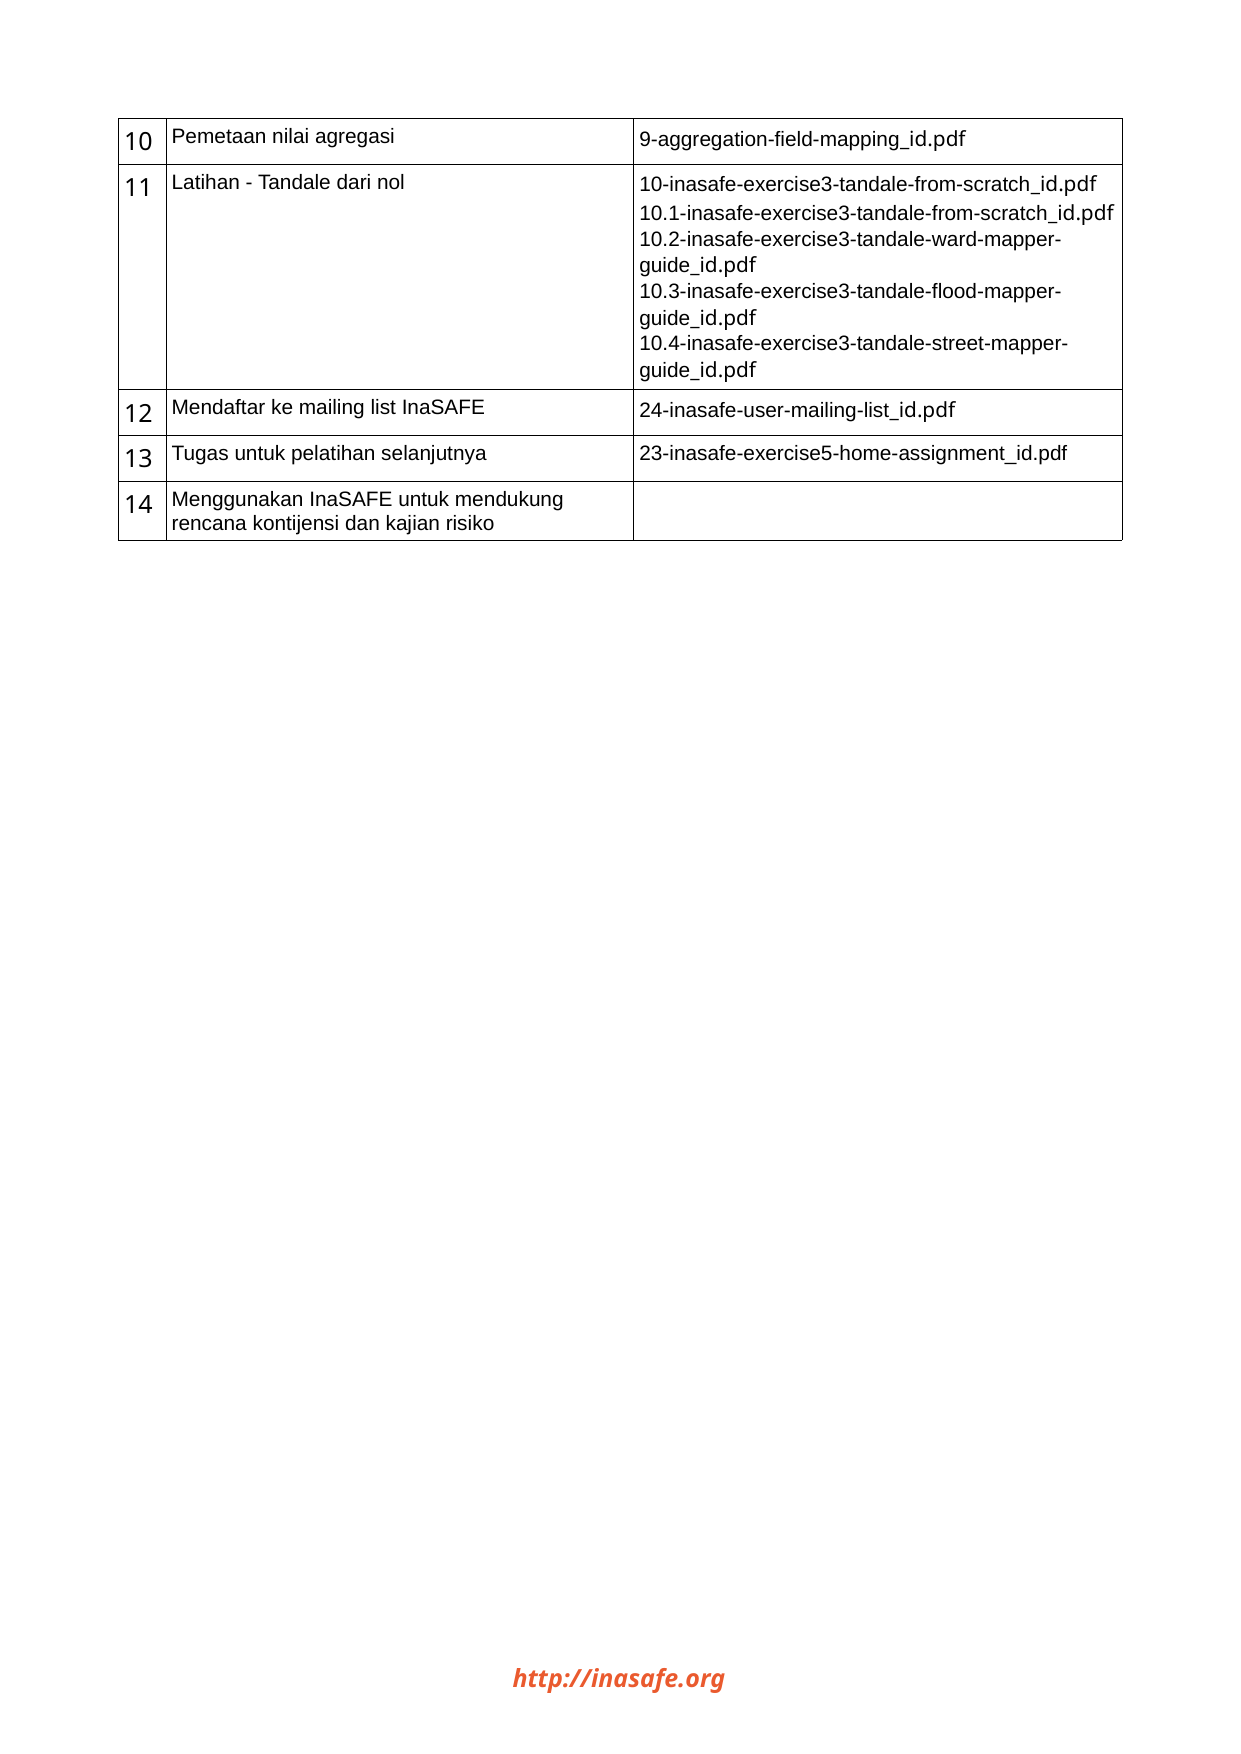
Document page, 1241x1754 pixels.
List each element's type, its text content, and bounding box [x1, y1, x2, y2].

table_cell 24-inasafe-user-mailing-list_id.pdf [634, 390, 1122, 435]
table_cell Tugas untuk pelatihan selanjutnya [167, 436, 633, 481]
table_cell 13 [119, 436, 166, 481]
table_cell 12 [119, 390, 166, 435]
table_cell Menggunakan InaSAFE untuk mendukung rencana kontijensi dan kajian risiko [167, 482, 633, 540]
table_cell Latihan - Tandale dari nol [167, 165, 633, 389]
table_cell Mendaftar ke mailing list InaSAFE [167, 390, 633, 435]
table_cell 14 [119, 482, 166, 540]
table_cell 10 [119, 119, 166, 164]
table_cell [634, 482, 1122, 540]
table_cell Pemetaan nilai agregasi [167, 119, 633, 164]
table_cell 9-aggregation-field-mapping_id.pdf [634, 119, 1122, 164]
table_cell 11 [119, 165, 166, 389]
table_cell 23-inasafe-exercise5-home-assignment_id.pdf [634, 436, 1122, 481]
table_cell 10-inasafe-exercise3-tandale-from-scratch_id.pdf 10.1-inasafe-exercise3-tandale-from-scratch_id.pdf 10.2-inasafe-exercise3-tandale-ward-mapper-guide_id.pdf 10.3-inasafe-exercise3-tandale-flood-mapper-guide_id.pdf 10.4-inasafe-exercise3-tandale-street-mapper-guide_id.pdf [634, 165, 1122, 389]
